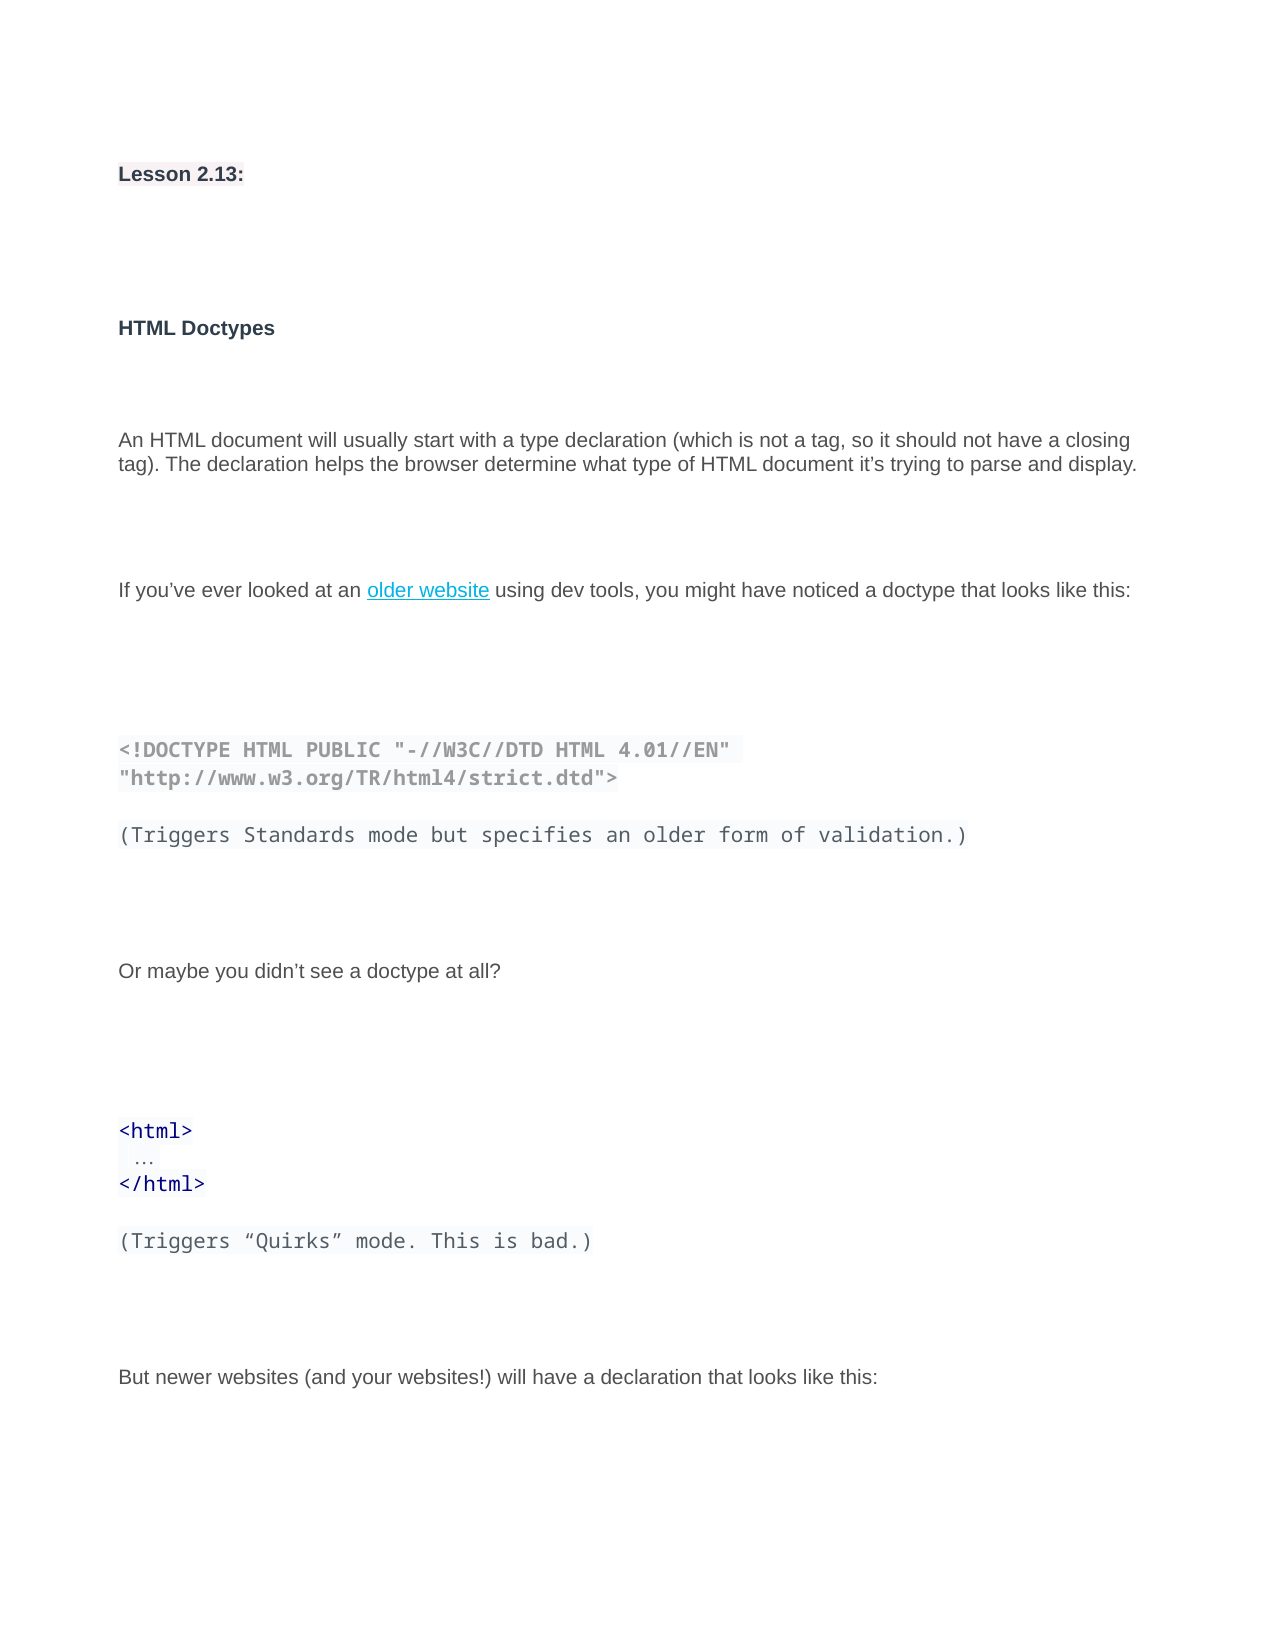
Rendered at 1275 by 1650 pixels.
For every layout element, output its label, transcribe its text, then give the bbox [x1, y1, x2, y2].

subtitle Lesson 2.13: [118, 162, 1157, 186]
text An HTML document will usually start with a type declaration (which is not a tag, so it should not have a closing tag). The declaration helps the browser determine what type of HTML document it’s trying to parse and display. [118, 428, 1157, 476]
text <html> … </html> (Triggers “Quirks” mode. This is bad.) [118, 1117, 1157, 1254]
text Or maybe you didn’t see a doctype at all? [118, 959, 1157, 983]
text But newer websites (and your websites!) will have a declaration that looks like this: [118, 1365, 1157, 1389]
subtitle HTML Doctypes [118, 316, 1157, 340]
text If you’ve ever looked at an older website using dev tools, you might have noticed a doctype that looks like this: [118, 578, 1157, 602]
text <!DOCTYPE HTML PUBLIC "-//W3C//DTD HTML 4.01//EN" "http://www.w3.org/TR/html4/strict.dtd"> (Triggers Standards mode but specifies an older form of validation.) [118, 735, 1157, 849]
